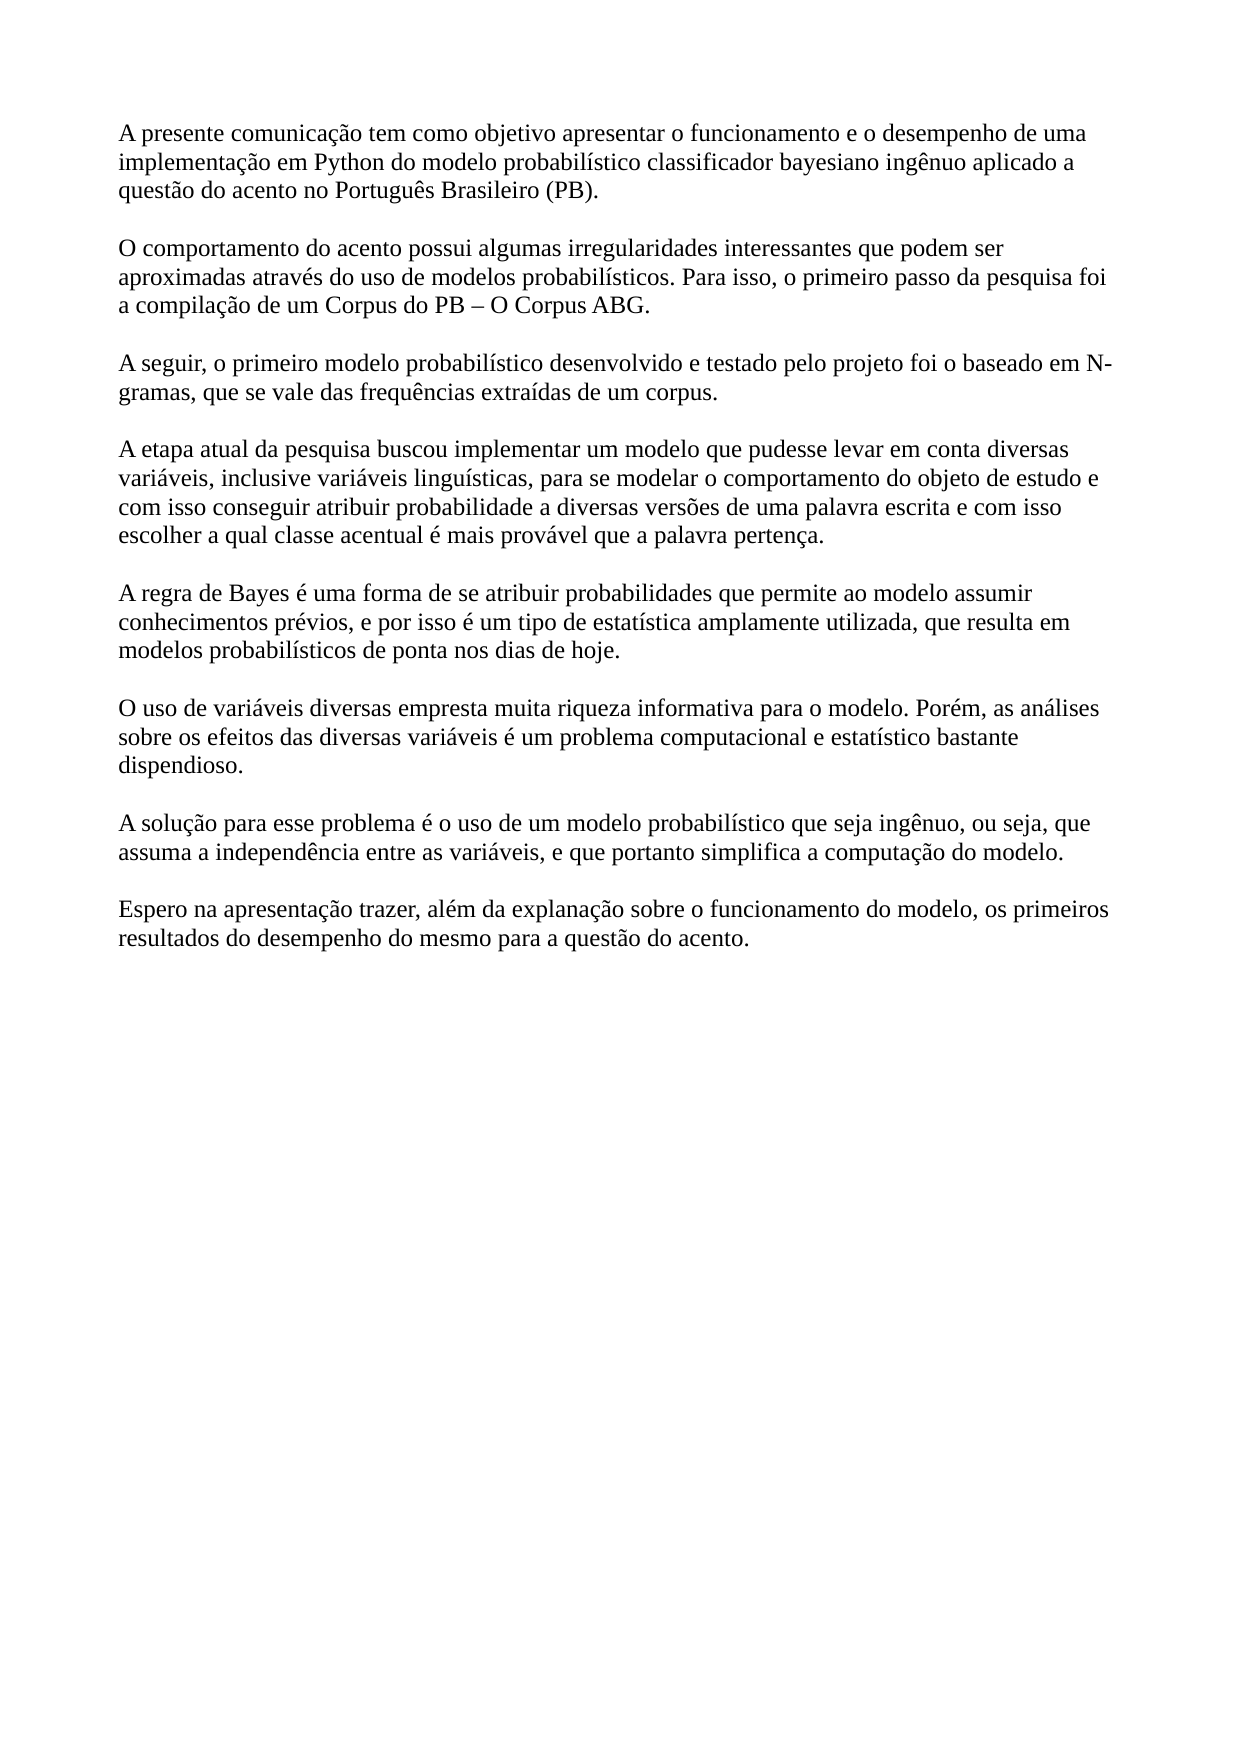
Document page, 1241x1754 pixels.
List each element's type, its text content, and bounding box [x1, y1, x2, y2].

text Espero na apresentação trazer, além da explanação sobre o funcionamento do modelo, os primeiros resultados do desempenho do mesmo para a questão do acento. [118, 894, 1122, 952]
text A regra de Bayes é uma forma de se atribuir probabilidades que permite ao modelo assumir conhecimentos prévios, e por isso é um tipo de estatística amplamente utilizada, que resulta em modelos probabilísticos de ponta nos dias de hoje. [118, 578, 1122, 664]
text A etapa atual da pesquisa buscou implementar um modelo que pudesse levar em conta diversas variáveis, inclusive variáveis linguísticas, para se modelar o comportamento do objeto de estudo e com isso conseguir atribuir probabilidade a diversas versões de uma palavra escrita e com isso escolher a qual classe acentual é mais provável que a palavra pertença. [118, 434, 1122, 549]
text O uso de variáveis diversas empresta muita riqueza informativa para o modelo. Porém, as análises sobre os efeitos das diversas variáveis é um problema computacional e estatístico bastante dispendioso. [118, 693, 1122, 779]
text A solução para esse problema é o uso de um modelo probabilístico que seja ingênuo, ou seja, que assuma a independência entre as variáveis, e que portanto simplifica a computação do modelo. [118, 808, 1122, 866]
text A seguir, o primeiro modelo probabilístico desenvolvido e testado pelo projeto foi o baseado em N-gramas, que se vale das frequências extraídas de um corpus. [118, 348, 1122, 406]
text O comportamento do acento possui algumas irregularidades interessantes que podem ser aproximadas através do uso de modelos probabilísticos. Para isso, o primeiro passo da pesquisa foi a compilação de um Corpus do PB – O Corpus ABG. [118, 233, 1122, 319]
text A presente comunicação tem como objetivo apresentar o funcionamento e o desempenho de uma implementação em Python do modelo probabilístico classificador bayesiano ingênuo aplicado a questão do acento no Português Brasileiro (PB). [118, 118, 1122, 204]
